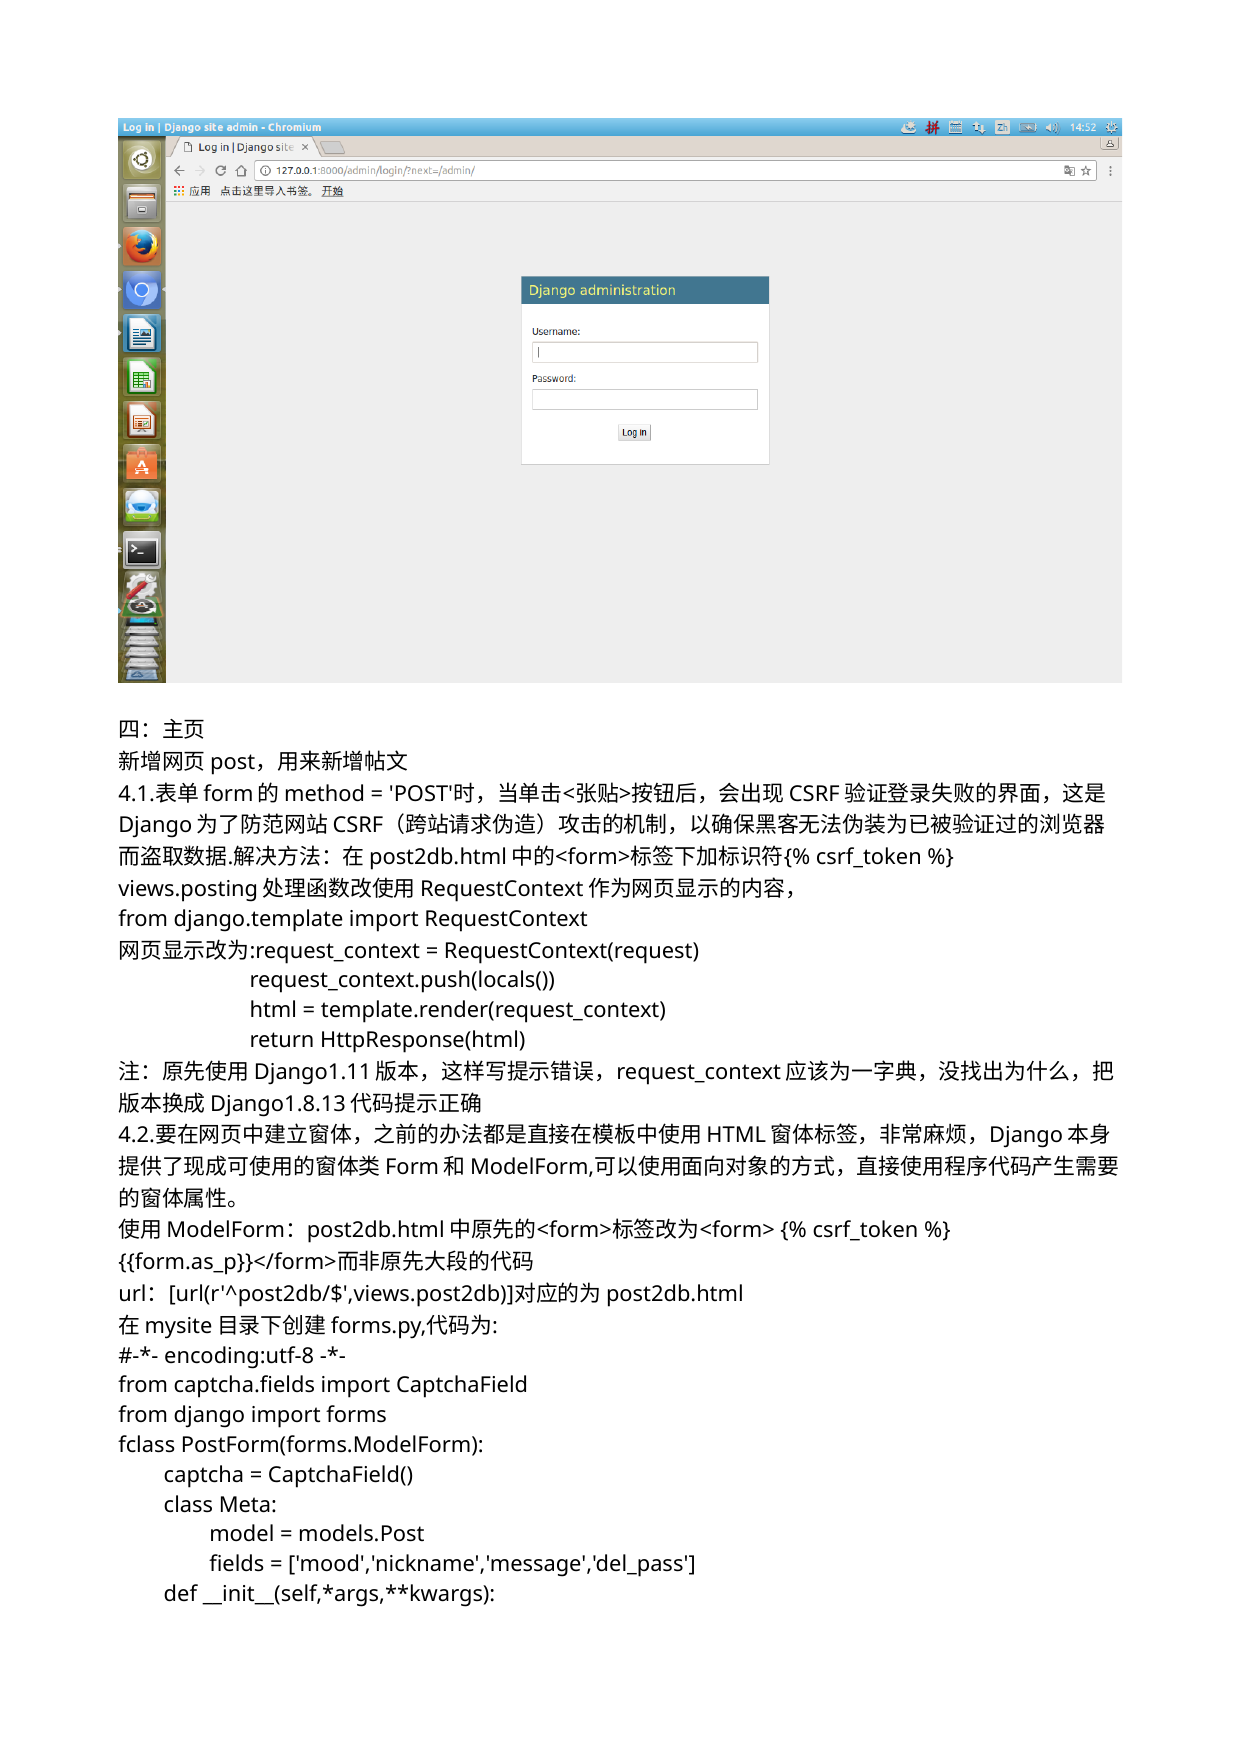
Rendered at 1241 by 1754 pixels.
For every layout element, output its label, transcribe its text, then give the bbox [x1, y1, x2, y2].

text class Meta: [118, 1488, 1122, 1518]
text 在mysite目录下创建forms.py,代码为: [118, 1308, 1122, 1339]
text url：[url(r'^post2db/$',views.post2db)]对应的为post2db.html [118, 1276, 1122, 1308]
text from django import forms [118, 1399, 1122, 1429]
text 四：主页 [118, 712, 1122, 744]
text return HttpResponse(html) [118, 1024, 1122, 1054]
text views.posting处理函数改使用RequestContext作为网页显示的内容， [118, 871, 1122, 903]
text 网页显示改为:request_context = RequestContext(request) [118, 933, 1122, 964]
text fclass PostForm(forms.ModelForm): [118, 1429, 1122, 1459]
text captcha = CaptchaField() [118, 1459, 1122, 1488]
text 新增网页post，用来新增帖文 [118, 744, 1122, 776]
text 4.1.表单form的method = 'POST'时，当单击<张贴>按钮后，会出现CSRF验证登录失败的界面，这是Django为了防范网站CSRF（跨站请求伪造）攻击的机制，以确保黑客无法伪装为已被验证过的浏览器而盗取数据.解决方法：在post2db.html中的<form>标签下加标识符{% csrf_token %} [118, 776, 1122, 871]
picture [118, 118, 1123, 683]
text fields = ['mood','nickname','message','del_pass'] [118, 1548, 1122, 1578]
text 使用ModelForm：post2db.html中原先的<form>标签改为<form> {% csrf_token %} {{form.as_p}}</form>而非原先大段的代码 [118, 1212, 1122, 1276]
text 4.2.要在网页中建立窗体，之前的办法都是直接在模板中使用HTML窗体标签，非常麻烦，Django本身提供了现成可使用的窗体类Form和ModelForm,可以使用面向对象的方式，直接使用程序代码产生需要的窗体属性。 [118, 1117, 1122, 1212]
text 注：原先使用Django1.11版本，这样写提示错误，request_context应该为一字典，没找出为什么，把版本换成Django1.8.13代码提示正确 [118, 1054, 1122, 1117]
text #-*- encoding:utf-8 -*- [118, 1339, 1122, 1369]
text from captcha.fields import CaptchaField [118, 1369, 1122, 1399]
text model = models.Post [118, 1518, 1122, 1548]
text html = template.render(request_context) [118, 994, 1122, 1024]
text from django.template import RequestContext [118, 903, 1122, 933]
text request_context.push(locals()) [118, 964, 1122, 994]
text def __init__(self,*args,**kwargs): [118, 1578, 1122, 1608]
